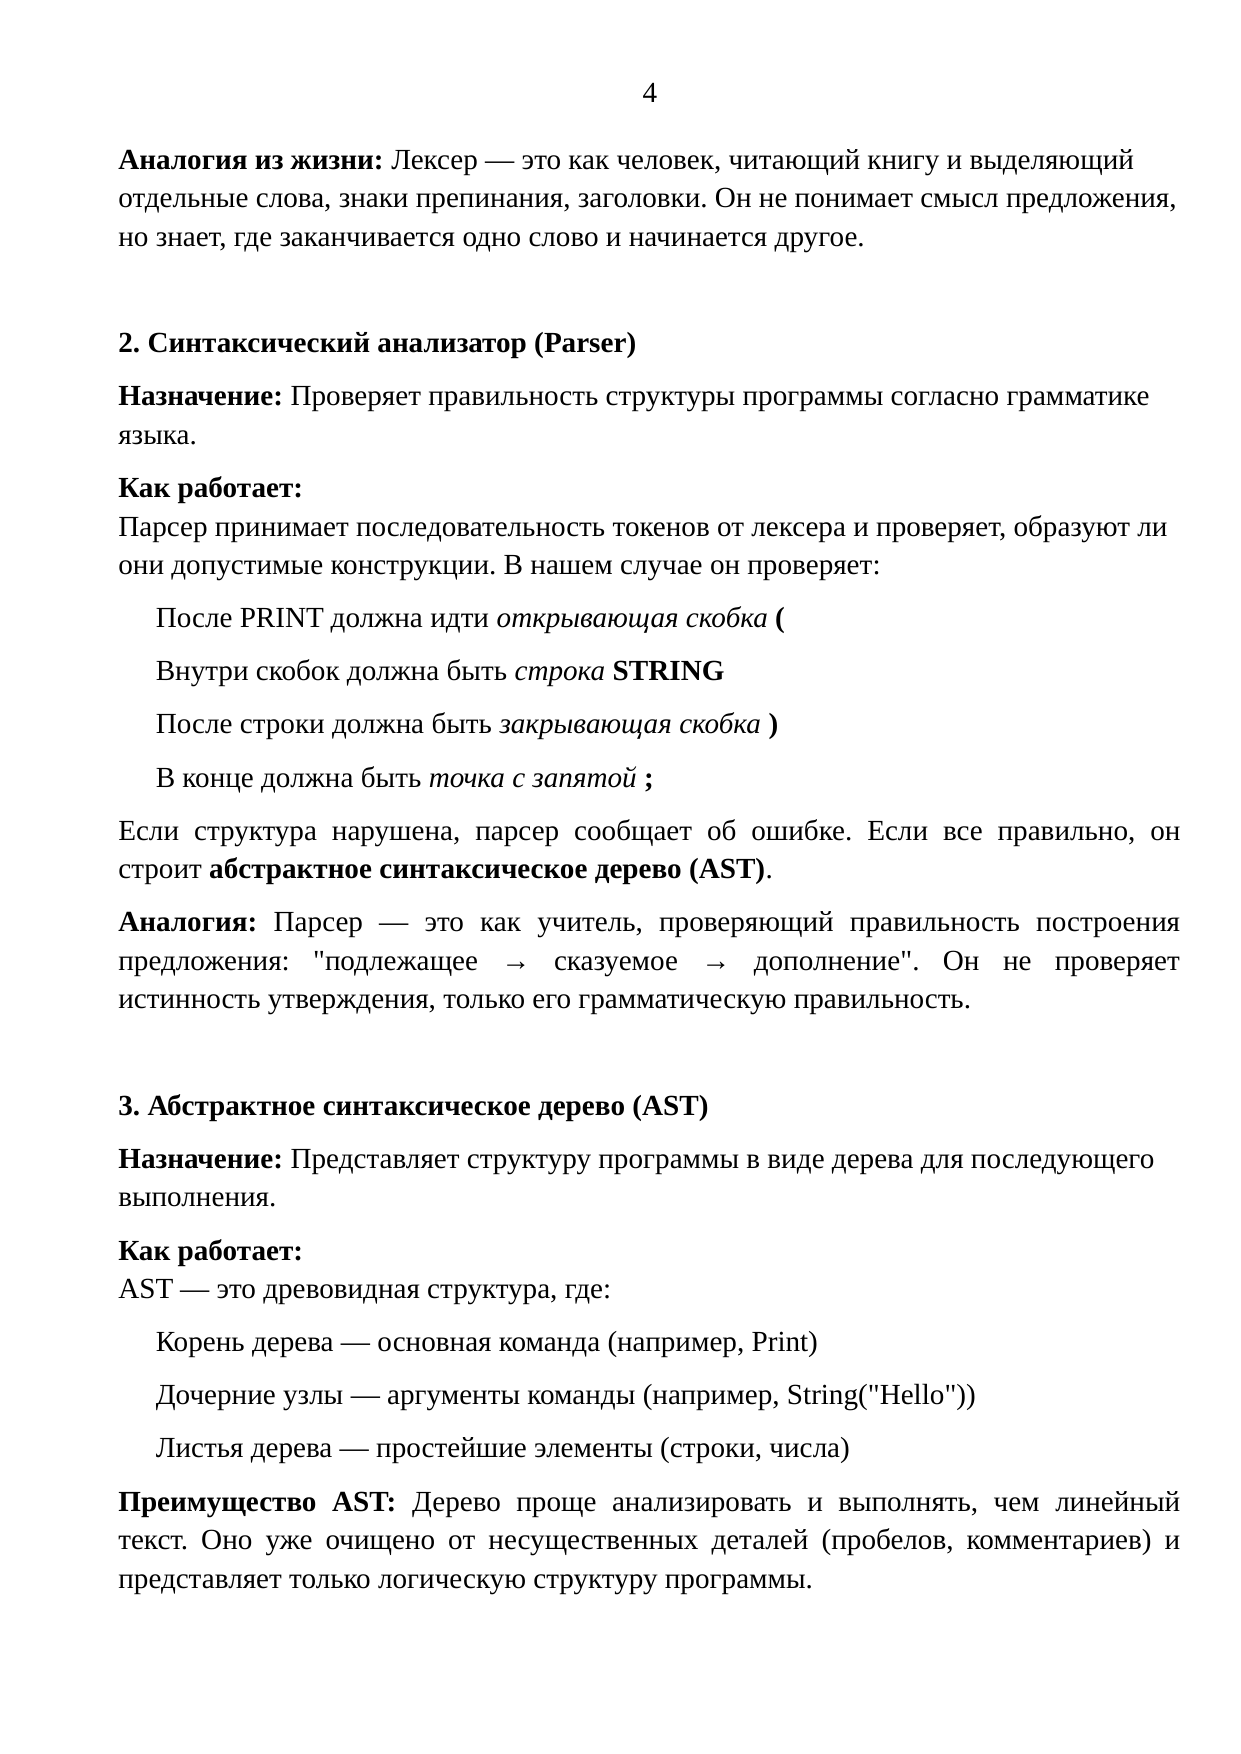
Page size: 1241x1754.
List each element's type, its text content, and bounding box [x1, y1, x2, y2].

text Если структура нарушена, парсер сообщает об ошибке. Если все правильно, он строит абстрактное синтаксическое дерево (AST). [118, 813, 1181, 885]
text После строки должна быть закрывающая скобка ) [118, 707, 1181, 740]
text Аналогия: Парсер — это как учитель, проверяющий правильность построения предложения: "подлежащее → сказуемое → дополнение". Он не проверяет истинность утверждения, только его грамматическую правильность. [118, 904, 1181, 1015]
text Дочерние узлы — аргументы команды (например, String("Hello")) [118, 1377, 1181, 1411]
text Как работает: AST — это древовидная структура, где: [118, 1233, 1181, 1305]
text В конце должна быть точка с запятой ; [118, 760, 1181, 793]
text 2. Синтаксический анализатор (Parser) [118, 325, 1181, 359]
text Внутри скобок должна быть строка STRING [118, 653, 1181, 687]
text Назначение: Проверяет правильность структуры программы согласно грамматике языка. [118, 378, 1181, 451]
text Назначение: Представляет структуру программы в виде дерева для последующего выполнения. [118, 1141, 1181, 1213]
text 3. Абстрактное синтаксическое дерево (AST) [118, 1088, 1181, 1121]
text Аналогия из жизни: Лексер — это как человек, читающий книгу и выделяющий отдельные слова, знаки препинания, заголовки. Он не понимает смысл предложения, но знает, где заканчивается одно слово и начинается другое. [118, 142, 1181, 253]
text Листья дерева — простейшие элементы (строки, числа) [118, 1431, 1181, 1464]
text Преимущество AST: Дерево проще анализировать и выполнять, чем линейный текст. Оно уже очищено от несущественных деталей (пробелов, комментариев) и представляет только логическую структуру программы. [118, 1484, 1181, 1594]
text Корень дерева — основная команда (например, Print) [118, 1324, 1181, 1358]
text После PRINT должна идти открывающая скобка ( [118, 600, 1181, 634]
text Как работает: Парсер принимает последовательность токенов от лексера и проверяет, образуют ли они допустимые конструкции. В нашем случае он проверяет: [118, 470, 1181, 581]
